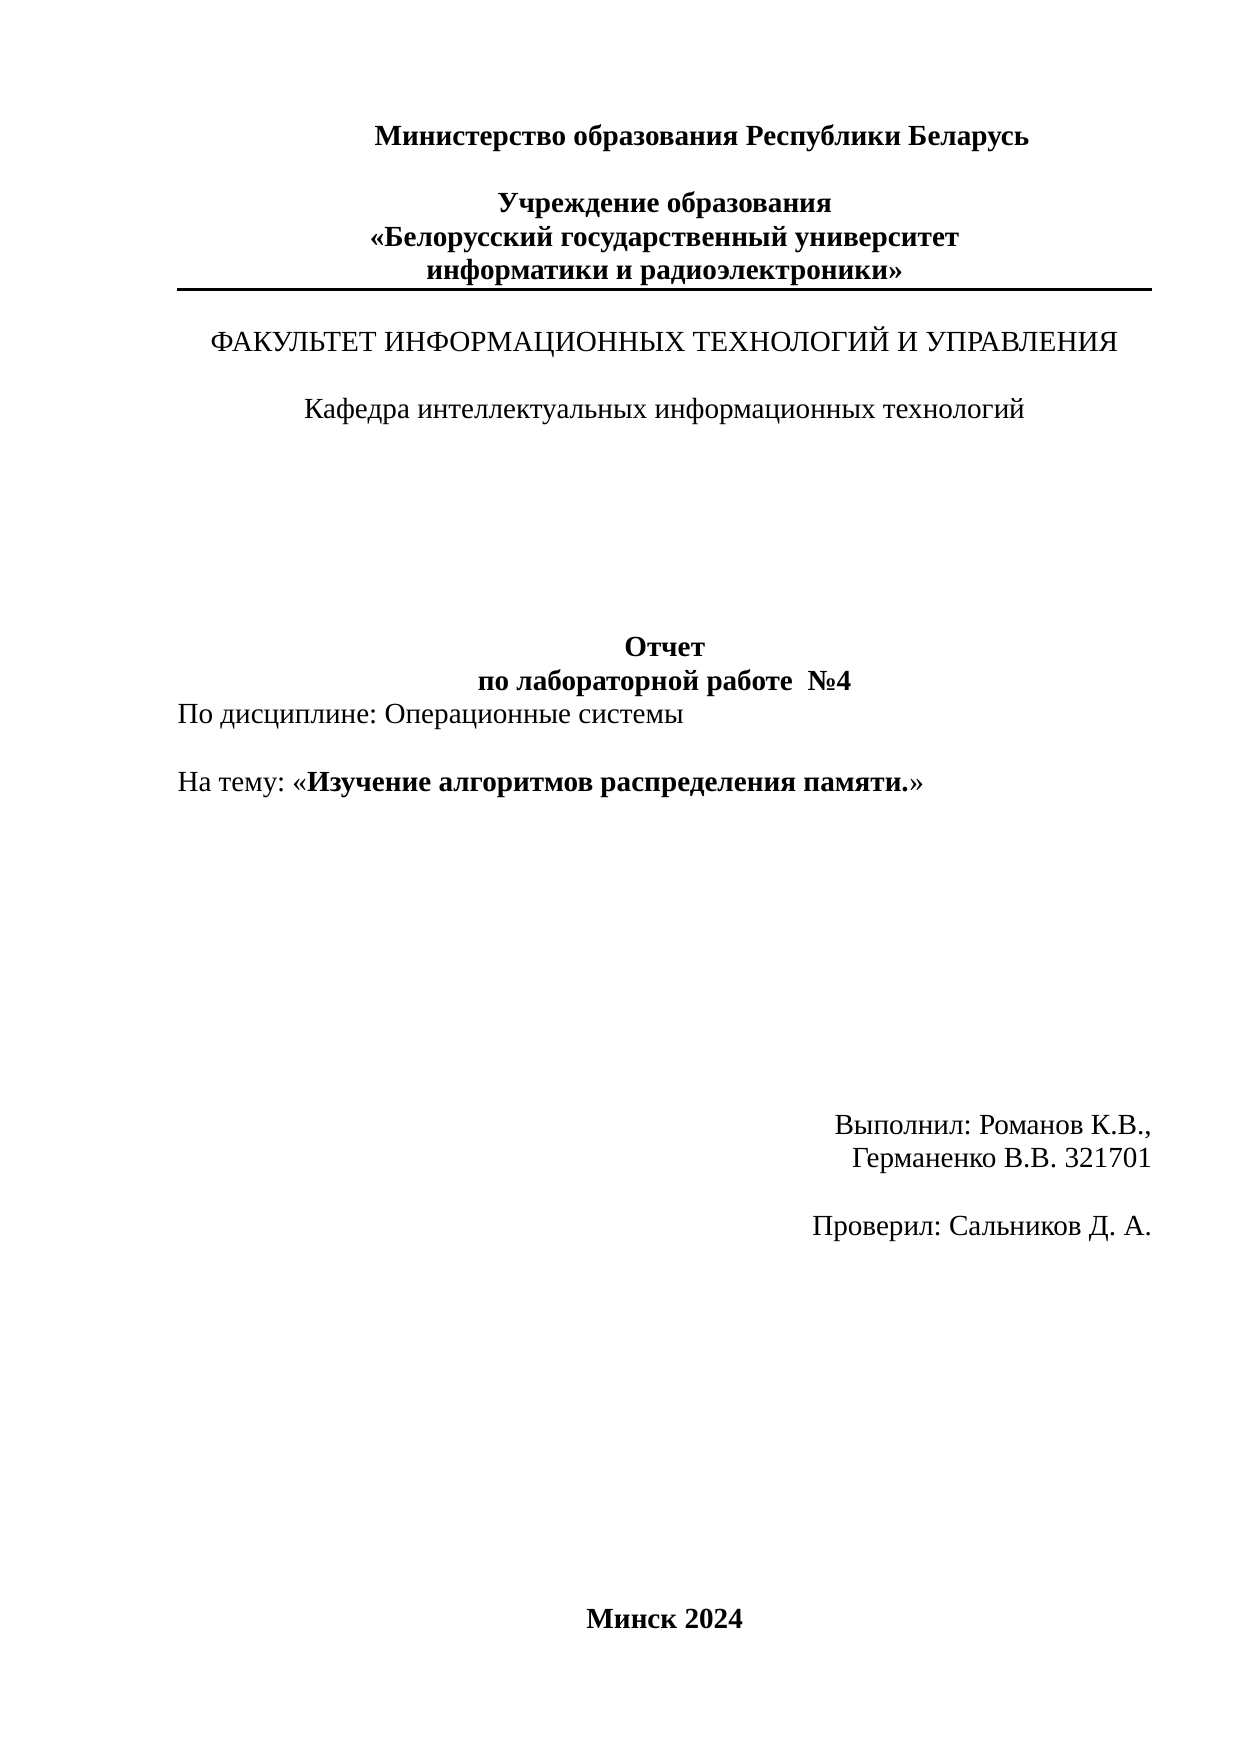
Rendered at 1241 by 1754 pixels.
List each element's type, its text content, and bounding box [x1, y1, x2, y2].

text Учреждение образования [177, 185, 1152, 219]
text Минск 2024 [177, 1601, 1152, 1634]
text по лабораторной работе №4 [177, 663, 1152, 697]
text «Белорусский государственный университет [177, 219, 1152, 252]
text ФАКУЛЬТЕТ ИНФОРМАЦИОННЫХ ТЕХНОЛОГИЙ И УПРАВЛЕНИЯ [177, 324, 1152, 358]
text Выполнил: Романов К.В., [162, 1107, 1152, 1141]
text По дисциплине: Операционные системы [177, 697, 1152, 730]
text На тему: «Изучение алгоритмов распределения памяти.» [177, 764, 1152, 797]
text Министерство образования Республики Беларусь [177, 118, 1152, 152]
text Проверил: Сальников Д. А. [177, 1208, 1152, 1241]
text информатики и радиоэлектроники» [177, 252, 1152, 288]
text Германенко В.В. 321701 [177, 1141, 1152, 1174]
text Кафедра интеллектуальных информационных технологий [177, 392, 1152, 454]
text Отчет [177, 629, 1152, 663]
